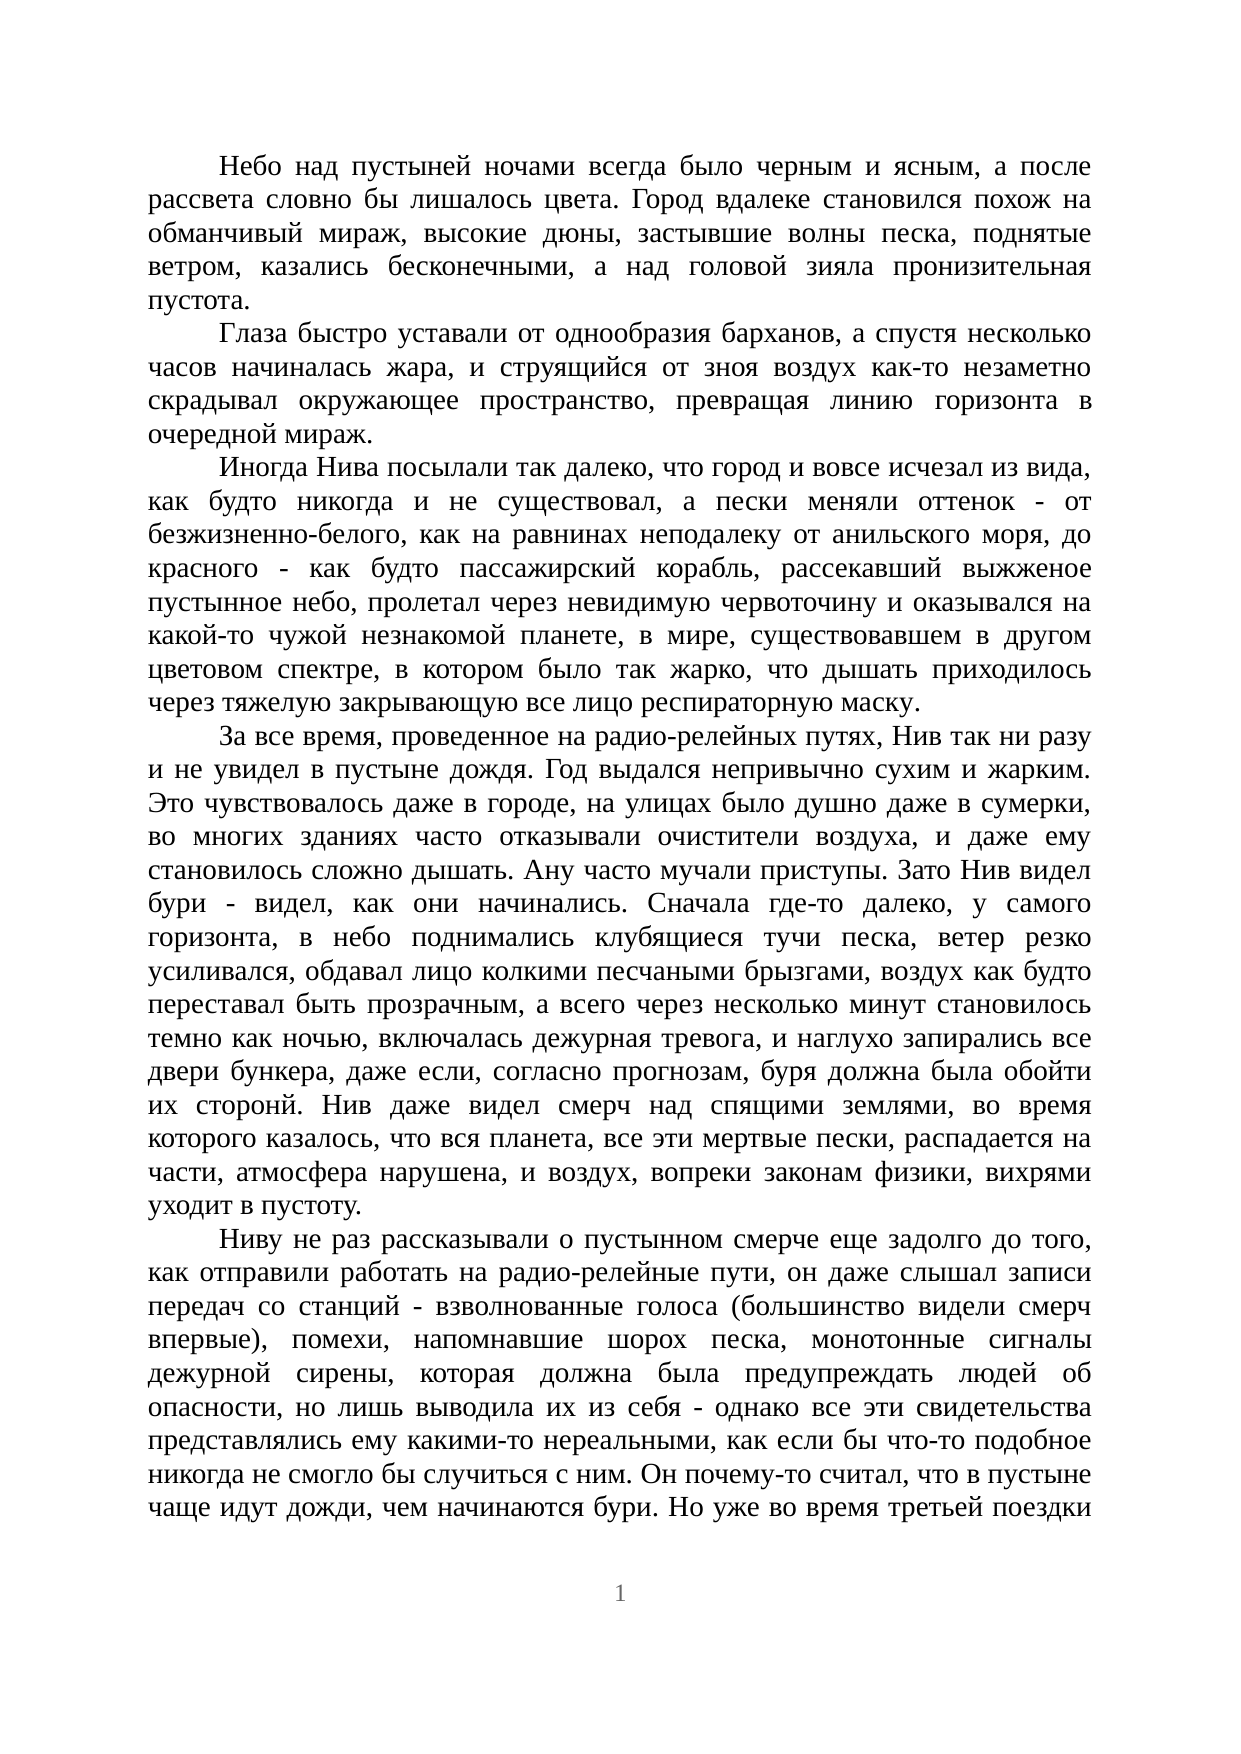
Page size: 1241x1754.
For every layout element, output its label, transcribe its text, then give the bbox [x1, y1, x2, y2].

text Небо над пустыней ночами всегда было черным и ясным, а после рассвета словно бы лишалось цвета. Город вдалеке становился похож на обманчивый мираж, высокие дюны, застывшие волны песка, поднятые ветром, казались бесконечными, а над головой зияла пронизительная пустота. [148, 148, 1093, 315]
text За все время, проведенное на радио-релейных путях, Нив так ни разу и не увидел в пустыне дождя. Год выдался непривычно сухим и жарким. Это чувствовалось даже в городе, на улицах было душно даже в сумерки, во многих зданиях часто отказывали очистители воздуха, и даже ему становилось сложно дышать. Ану часто мучали приступы. Зато Нив видел бури - видел, как они начинались. Сначала где-то далеко, у самого горизонта, в небо поднимались клубящиеся тучи песка, ветер резко усиливался, обдавал лицо колкими песчаными брызгами, воздух как будто переставал быть прозрачным, а всего через несколько минут становилось темно как ночью, включалась дежурная тревога, и наглухо запирались все двери бункера, даже если, согласно прогнозам, буря должна была обойти их сторонй. Нив даже видел смерч над спящими землями, во время которого казалось, что вся планета, все эти мертвые пески, распадается на части, атмосфера нарушена, и воздух, вопреки законам физики, вихрями уходит в пустоту. [148, 718, 1093, 1221]
text Глаза быстро уставали от однообразия барханов, а спустя несколько часов начиналась жара, и струящийся от зноя воздух как-то незаметно скрадывал окружающее пространство, превращая линию горизонта в очередной мираж. [148, 315, 1093, 449]
text Иногда Нива посылали так далеко, что город и вовсе исчезал из вида, как будто никогда и не существовал, а пески меняли оттенок - от безжизненно-белого, как на равнинах неподалеку от анильского моря, до красного - как будто пассажирский корабль, рассекавший выжженое пустынное небо, пролетал через невидимую червоточину и оказывался на какой-то чужой незнакомой планете, в мире, существовавшем в другом цветовом спектре, в котором было так жарко, что дышать приходилось через тяжелую закрывающую все лицо респираторную маску. [148, 449, 1093, 718]
text Ниву не раз рассказывали о пустынном смерче еще задолго до того, как отправили работать на радио-релейные пути, он даже слышал записи передач со станций - взволнованные голоса (большинство видели смерч впервые), помехи, напомнавшие шорох песка, монотонные сигналы дежурной сирены, которая должна была предупреждать людей об опасности, но лишь выводила их из себя - однако все эти свидетельства представлялись ему какими-то нереальными, как если бы что-то подобное никогда не смогло бы случиться с ним. Он почему-то считал, что в пустыне чаще идут дожди, чем начинаются бури. Но уже во время третьей поездки [148, 1221, 1093, 1523]
